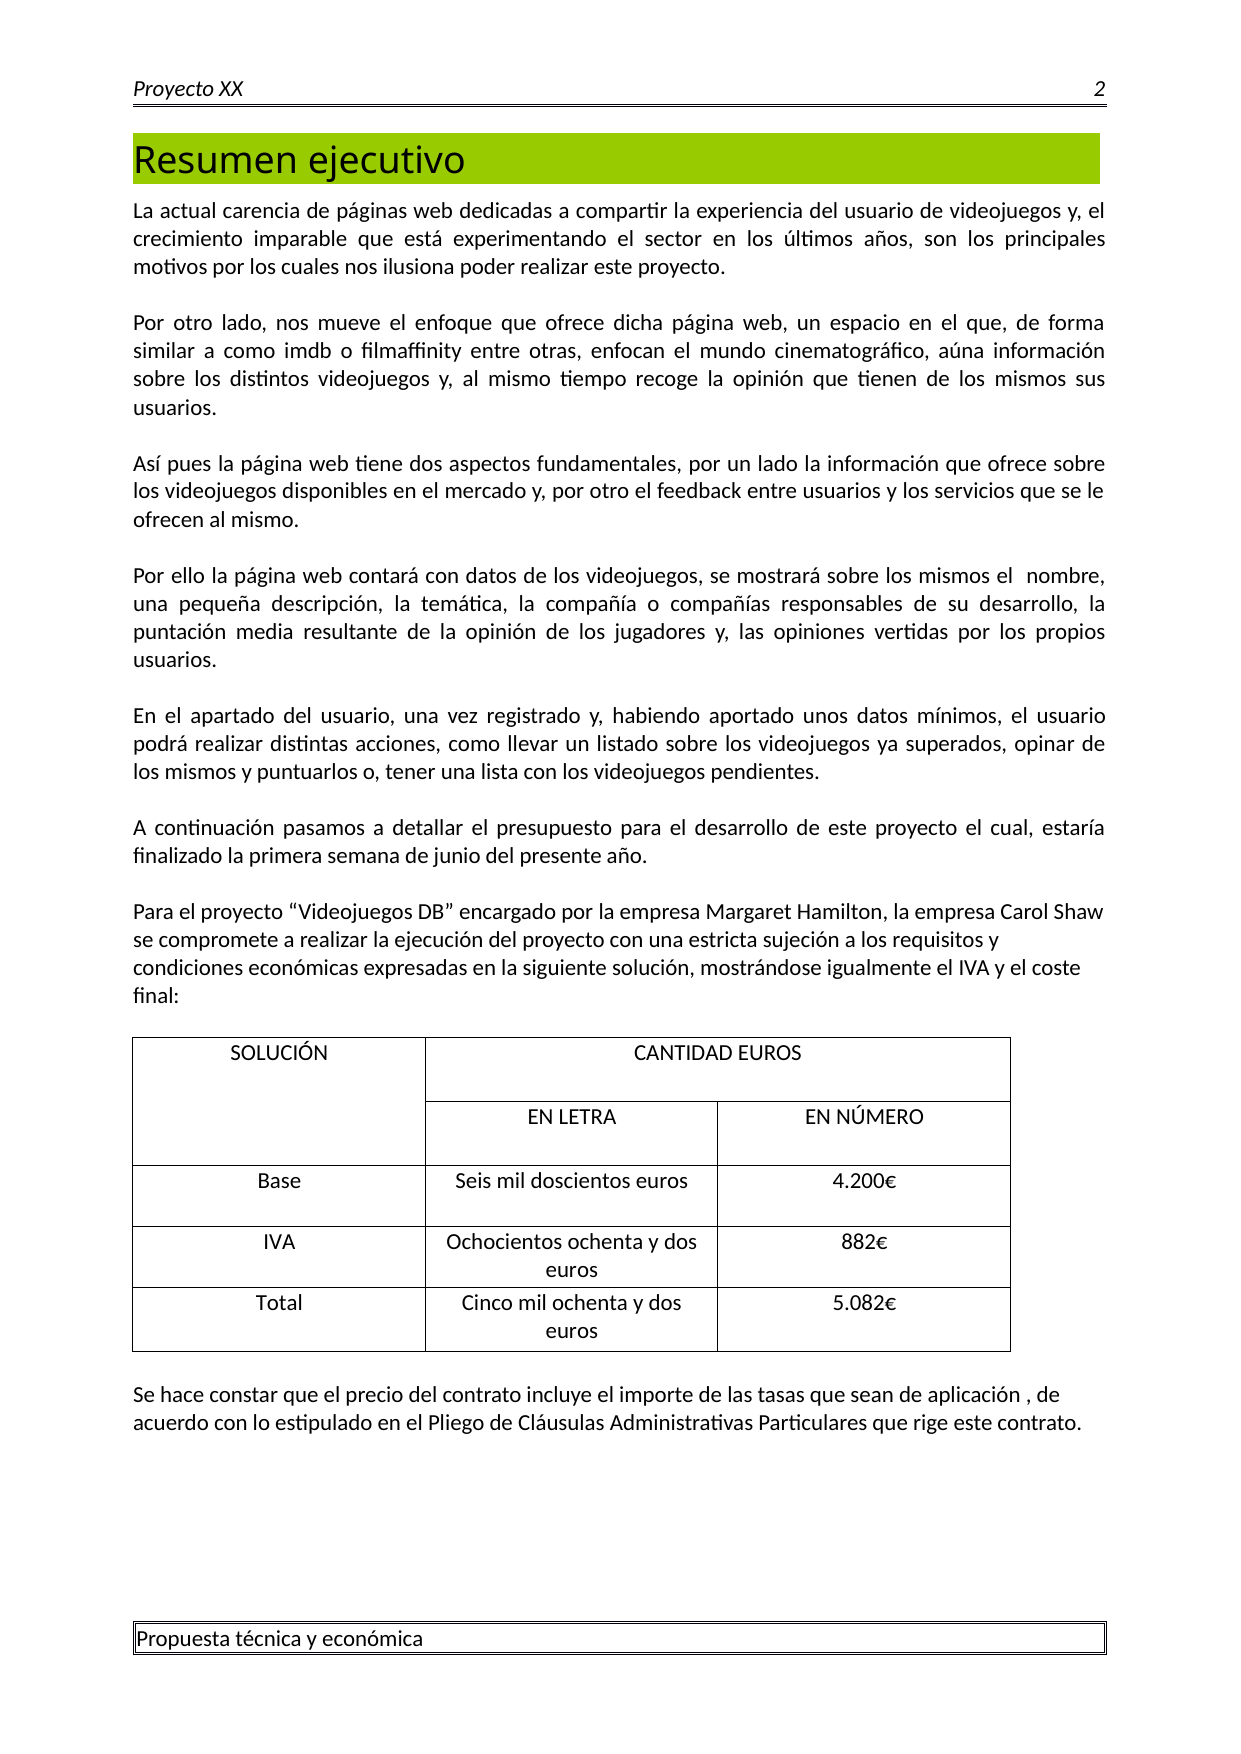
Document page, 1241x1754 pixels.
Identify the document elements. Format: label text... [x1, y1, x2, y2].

text Se hace constar que el precio del contrato incluye el importe de las tasas que sean de aplicación , de acuerdo con lo estipulado en el Pliego de Cláusulas Administrativas Particulares que rige este contrato. [133, 1380, 1107, 1436]
table_header CANTIDAD EUROS [426, 1038, 1010, 1101]
table_header SOLUCIÓN [133, 1038, 425, 1165]
table_cell Ochocientos ochenta y dos euros [426, 1227, 717, 1287]
table_cell Cinco mil ochenta y dos euros [426, 1288, 717, 1351]
text En el apartado del usuario, una vez registrado y, habiendo aportado unos datos mínimos, el usuario podrá realizar distintas acciones, como llevar un listado sobre los videojuegos ya superados, opinar de los mismos y puntuarlos o, tener una lista con los videojuegos pendientes. [133, 701, 1107, 785]
text Para el proyecto “Videojuegos DB” encargado por la empresa Margaret Hamilton, la empresa Carol Shaw se compromete a realizar la ejecución del proyecto con una estricta sujeción a los requisitos y condiciones económicas expresadas en la siguiente solución, mostrándose igualmente el IVA y el coste final: [133, 897, 1107, 1009]
table_cell 4.200€ [718, 1166, 1010, 1226]
table_cell EN NÚMERO [718, 1102, 1010, 1165]
table_cell Base [133, 1166, 425, 1226]
text Así pues la página web tiene dos aspectos fundamentales, por un lado la información que ofrece sobre los videojuegos disponibles en el mercado y, por otro el feedback entre usuarios y los servicios que se le ofrecen al mismo. [133, 449, 1107, 533]
subtitle Resumen ejecutivo [133, 133, 1100, 184]
table_cell 5.082€ [718, 1288, 1010, 1351]
text La actual carencia de páginas web dedicadas a compartir la experiencia del usuario de videojuegos y, el crecimiento imparable que está experimentando el sector en los últimos años, son los principales motivos por los cuales nos ilusiona poder realizar este proyecto. [133, 196, 1107, 281]
text Por ello la página web contará con datos de los videojuegos, se mostrará sobre los mismos el nombre, una pequeña descripción, la temática, la compañía o compañías responsables de su desarrollo, la puntación media resultante de la opinión de los jugadores y, las opiniones vertidas por los propios usuarios. [133, 561, 1107, 673]
table_cell 882€ [718, 1227, 1010, 1287]
table_cell IVA [133, 1227, 425, 1287]
table_cell Seis mil doscientos euros [426, 1166, 717, 1226]
table_cell EN LETRA [426, 1102, 717, 1165]
text Por otro lado, nos mueve el enfoque que ofrece dicha página web, un espacio en el que, de forma similar a como imdb o filmaffinity entre otras, enfocan el mundo cinematográfico, aúna información sobre los distintos videojuegos y, al mismo tiempo recoge la opinión que tienen de los mismos sus usuarios. [133, 308, 1107, 421]
table_cell Total [133, 1288, 425, 1351]
text A continuación pasamos a detallar el presupuesto para el desarrollo de este proyecto el cual, estaría finalizado la primera semana de junio del presente año. [133, 813, 1107, 869]
